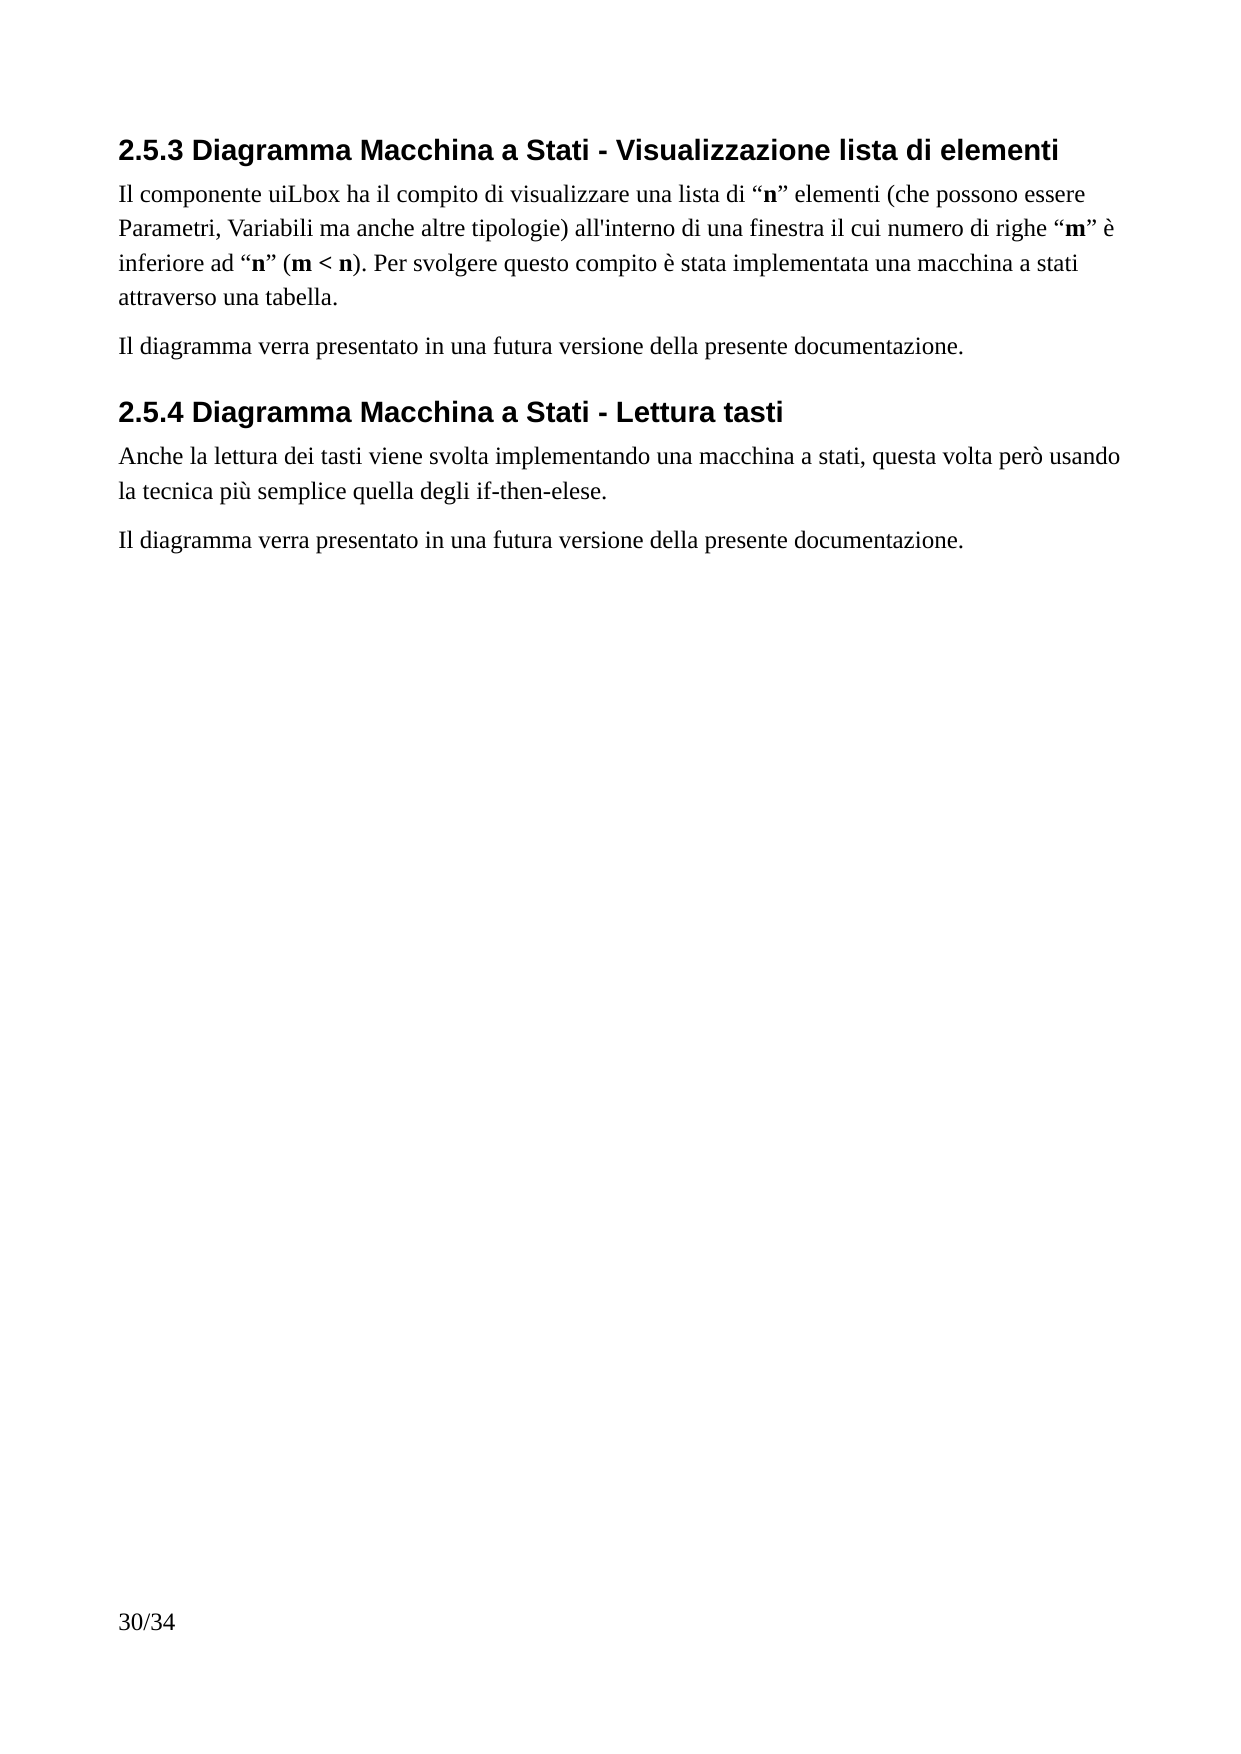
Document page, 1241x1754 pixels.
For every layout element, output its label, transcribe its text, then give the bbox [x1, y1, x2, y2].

text Anche la lettura dei tasti viene svolta implementando una macchina a stati, questa volta però usando la tecnica più semplice quella degli if-then-elese. [118, 441, 1122, 504]
text Il diagramma verra presentato in una futura versione della presente documentazione. [118, 525, 1122, 554]
subtitle 2.5.3 Diagramma Macchina a Stati - Visualizzazione lista di elementi [118, 133, 1122, 166]
text Il componente uiLbox ha il compito di visualizzare una lista di “n” elementi (che possono essere Parametri, Variabili ma anche altre tipologie) all'interno di una finestra il cui numero di righe “m” è inferiore ad “n” (m < n). Per svolgere questo compito è stata implementata una macchina a stati attraverso una tabella. [118, 179, 1122, 311]
text Il diagramma verra presentato in una futura versione della presente documentazione. [118, 331, 1122, 360]
subtitle 2.5.4 Diagramma Macchina a Stati - Lettura tasti [118, 395, 1122, 429]
